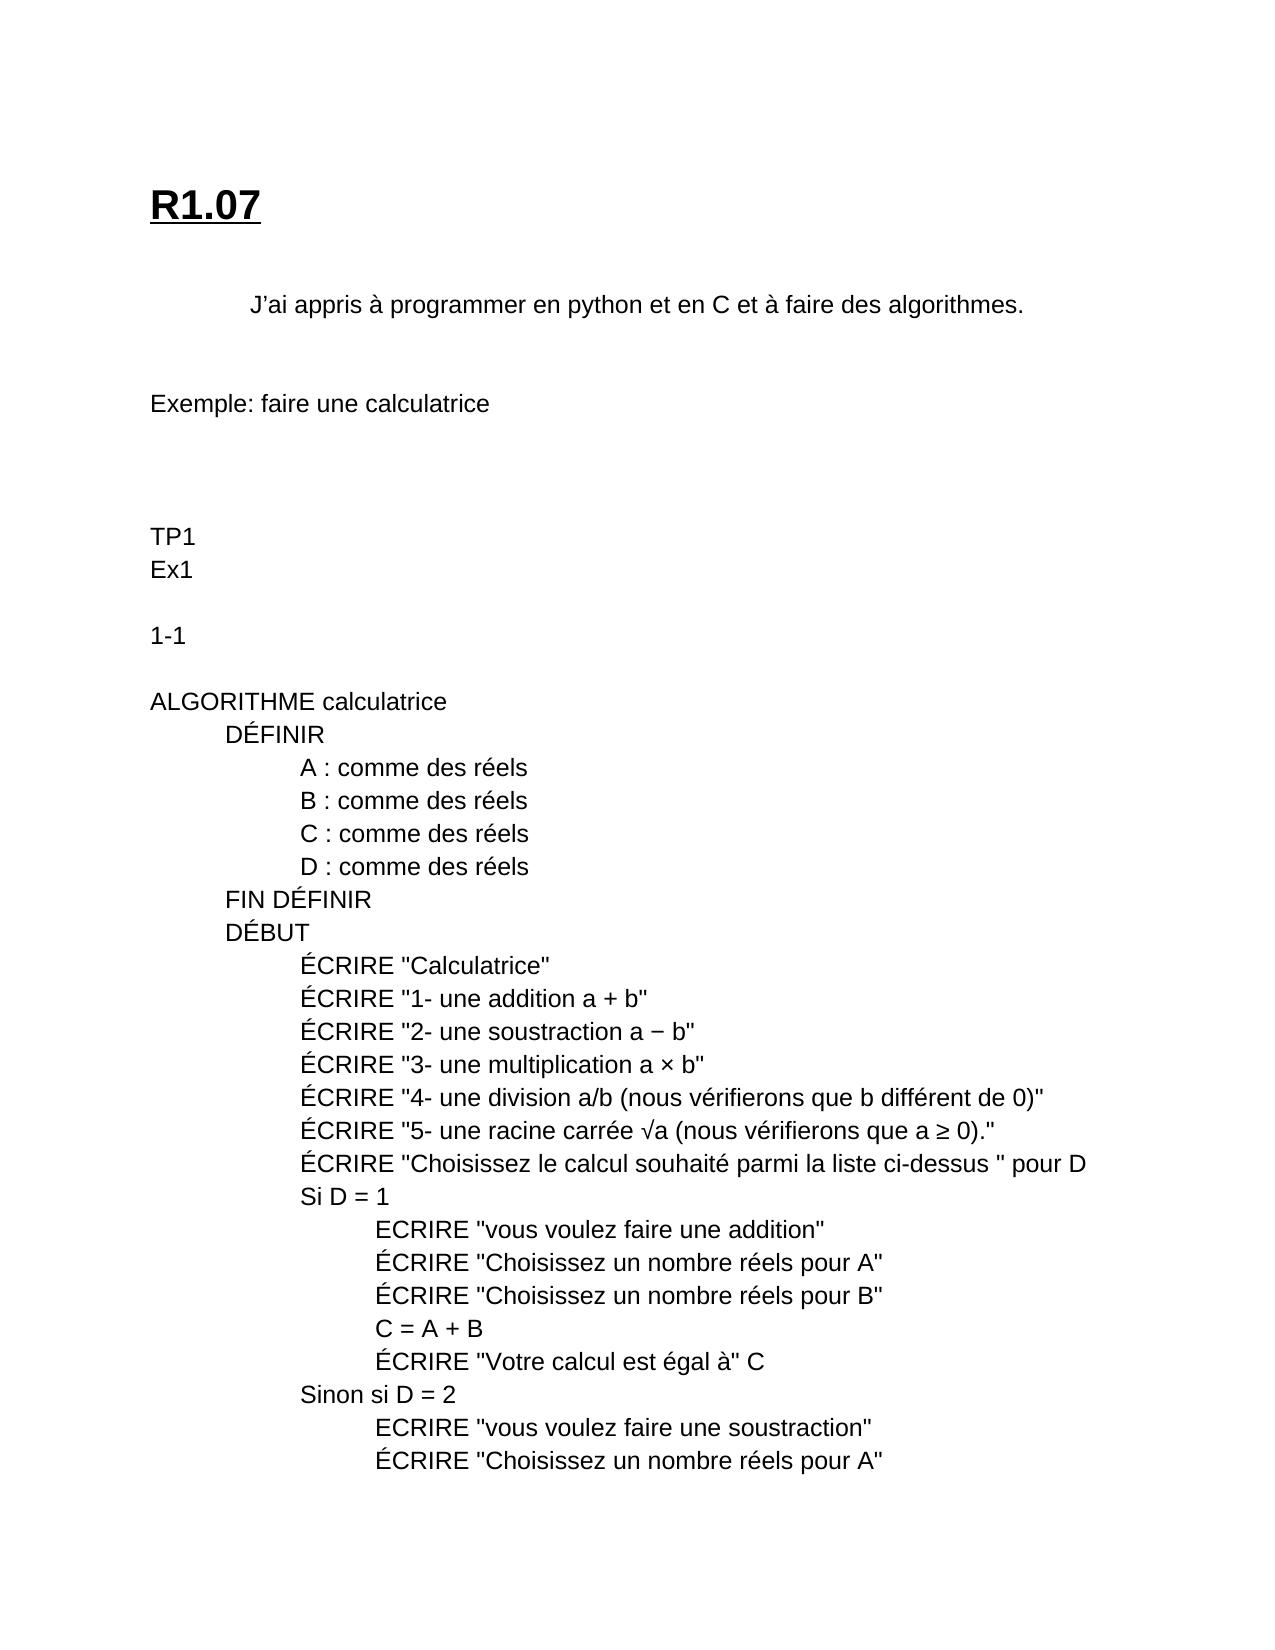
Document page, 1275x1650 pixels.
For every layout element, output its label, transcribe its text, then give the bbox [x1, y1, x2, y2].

text ECRIRE "vous voulez faire une soustraction" [150, 1413, 1125, 1442]
text TP1 [150, 522, 1125, 550]
text Sinon si D = 2 [150, 1380, 1125, 1409]
text ÉCRIRE "Choisissez le calcul souhaité parmi la liste ci-dessus " pour D [150, 1149, 1125, 1178]
text DÉBUT [150, 918, 1125, 947]
text FIN DÉFINIR [150, 885, 1125, 913]
text ÉCRIRE "Choisissez un nombre réels pour A" [150, 1446, 1125, 1475]
text ÉCRIRE "2- une soustraction a − b" [150, 1017, 1125, 1046]
text ALGORITHME calculatrice [150, 687, 1125, 715]
text B : comme des réels [150, 786, 1125, 814]
text ÉCRIRE "4- une division a/b (nous vérifierons que b différent de 0)" [150, 1083, 1125, 1112]
text A : comme des réels [150, 753, 1125, 781]
text C : comme des réels [150, 819, 1125, 847]
text ÉCRIRE "Calculatrice" [150, 951, 1125, 979]
text ÉCRIRE "Votre calcul est égal à" C [150, 1347, 1125, 1376]
text Ex1 [150, 554, 1125, 583]
text ÉCRIRE "5- une racine carrée √a (nous vérifierons que a ≥ 0)." [150, 1116, 1125, 1145]
text 1-1 [150, 621, 1125, 649]
text R1.07 [150, 180, 1125, 228]
text ÉCRIRE "Choisissez un nombre réels pour A" [150, 1248, 1125, 1277]
text ÉCRIRE "Choisissez un nombre réels pour B" [150, 1281, 1125, 1310]
text DÉFINIR [150, 720, 1125, 748]
text C = A + B [150, 1314, 1125, 1343]
text J’ai appris à programmer en python et en C et à faire des algorithmes. [150, 290, 1125, 319]
text ÉCRIRE "3- une multiplication a × b" [150, 1050, 1125, 1079]
text D : comme des réels [150, 852, 1125, 881]
text ECRIRE "vous voulez faire une addition" [150, 1215, 1125, 1244]
text Exemple: faire une calculatrice [150, 389, 1125, 418]
text ÉCRIRE "1- une addition a + b" [150, 984, 1125, 1013]
text Si D = 1 [150, 1182, 1125, 1211]
